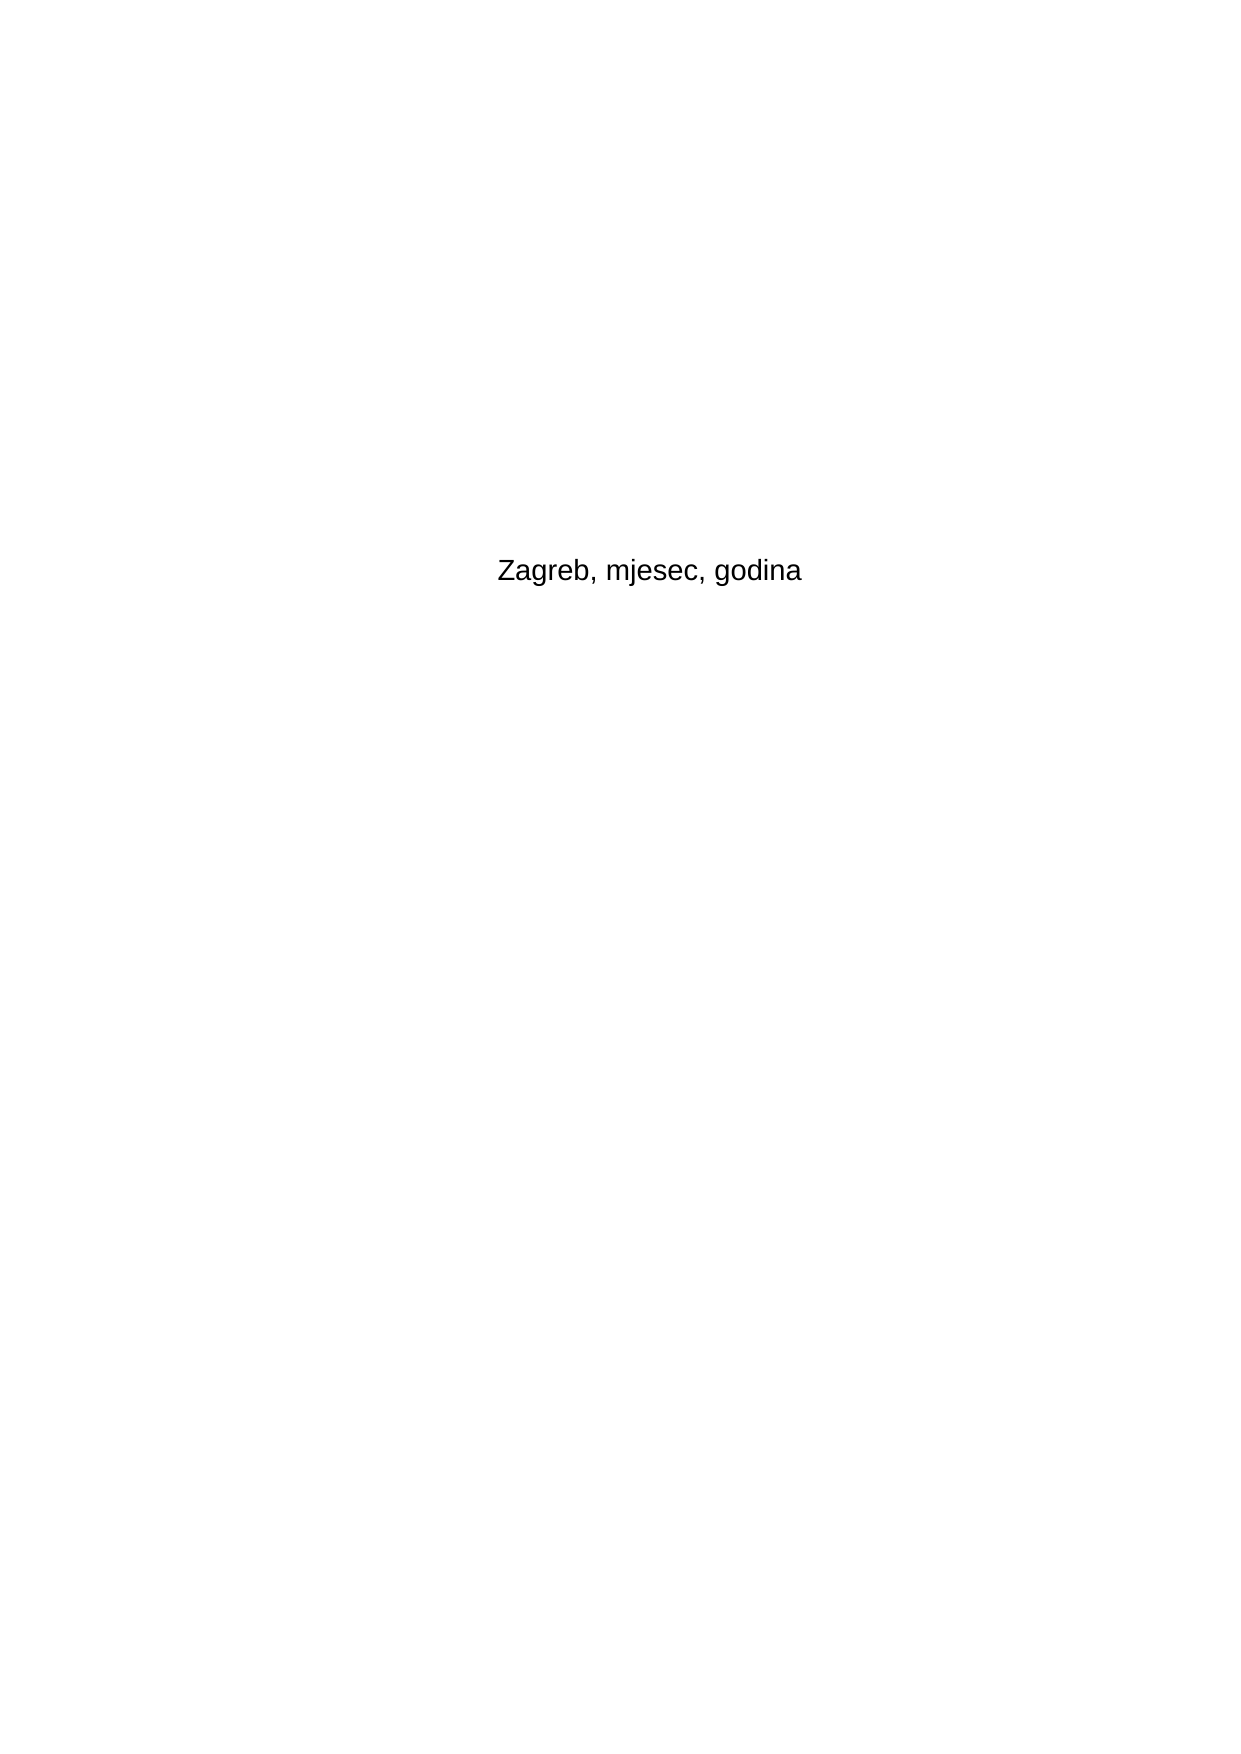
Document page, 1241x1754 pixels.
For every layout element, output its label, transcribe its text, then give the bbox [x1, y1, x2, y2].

text Zagreb, mjesec, godina [177, 553, 1122, 587]
